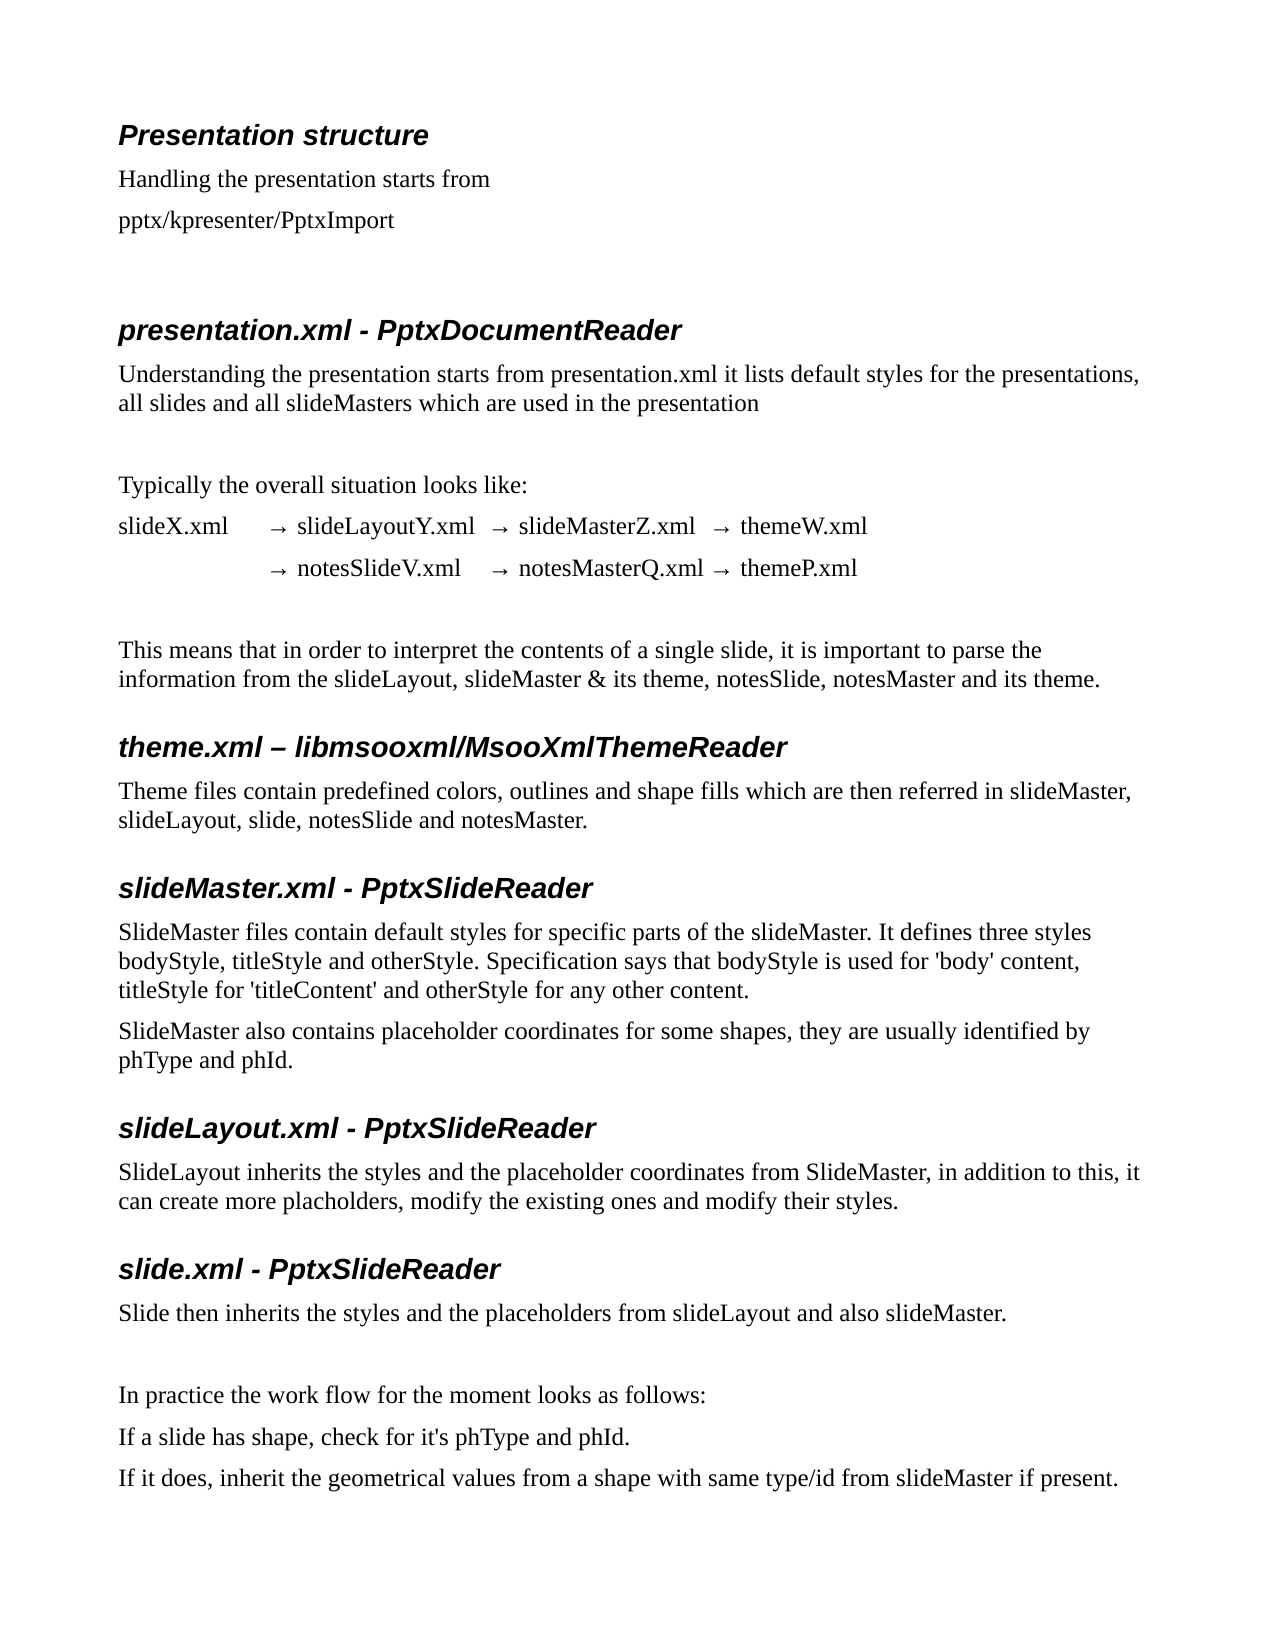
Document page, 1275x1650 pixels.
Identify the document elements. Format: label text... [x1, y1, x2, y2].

subtitle slideLayout.xml - PptxSlideReader [118, 1111, 1157, 1144]
text slideX.xml → slideLayoutY.xml → slideMasterZ.xml → themeW.xml [118, 511, 1157, 540]
text Typically the overall situation looks like: [118, 470, 1157, 499]
subtitle theme.xml – libmsooxml/MsooXmlThemeReader [118, 730, 1157, 764]
text → notesSlideV.xml → notesMasterQ.xml → themeP.xml [118, 553, 1157, 581]
text Understanding the presentation starts from presentation.xml it lists default styles for the presentations, all slides and all slideMasters which are used in the presentation [118, 359, 1157, 416]
subtitle slideMaster.xml - PptxSlideReader [118, 871, 1157, 905]
text In practice the work flow for the moment looks as follows: [118, 1381, 1157, 1409]
text This means that in order to interpret the contents of a single slide, it is important to parse the information from the slideLayout, slideMaster & its theme, notesSlide, notesMaster and its theme. [118, 635, 1157, 693]
subtitle Presentation structure [118, 118, 1157, 152]
text pptx/kpresenter/PptxImport [118, 205, 1157, 234]
subtitle presentation.xml - PptxDocumentReader [118, 313, 1157, 346]
text Theme files contain predefined colors, outlines and shape fills which are then referred in slideMaster, slideLayout, slide, notesSlide and notesMaster. [118, 776, 1157, 834]
text If a slide has shape, check for it's phType and phId. [118, 1422, 1157, 1451]
subtitle slide.xml - PptxSlideReader [118, 1252, 1157, 1286]
text SlideLayout inherits the styles and the placeholder coordinates from SlideMaster, in addition to this, it can create more placholders, modify the existing ones and modify their styles. [118, 1157, 1157, 1214]
text SlideMaster also contains placeholder coordinates for some shapes, they are usually identified by phType and phId. [118, 1016, 1157, 1073]
text Slide then inherits the styles and the placeholders from slideLayout and also slideMaster. [118, 1298, 1157, 1327]
text Handling the presentation starts from [118, 164, 1157, 193]
text SlideMaster files contain default styles for specific parts of the slideMaster. It defines three styles bodyStyle, titleStyle and otherStyle. Specification says that bodyStyle is used for 'body' content, titleStyle for 'titleContent' and otherStyle for any other content. [118, 917, 1157, 1003]
text If it does, inherit the geometrical values from a shape with same type/id from slideMaster if present. [118, 1463, 1157, 1492]
